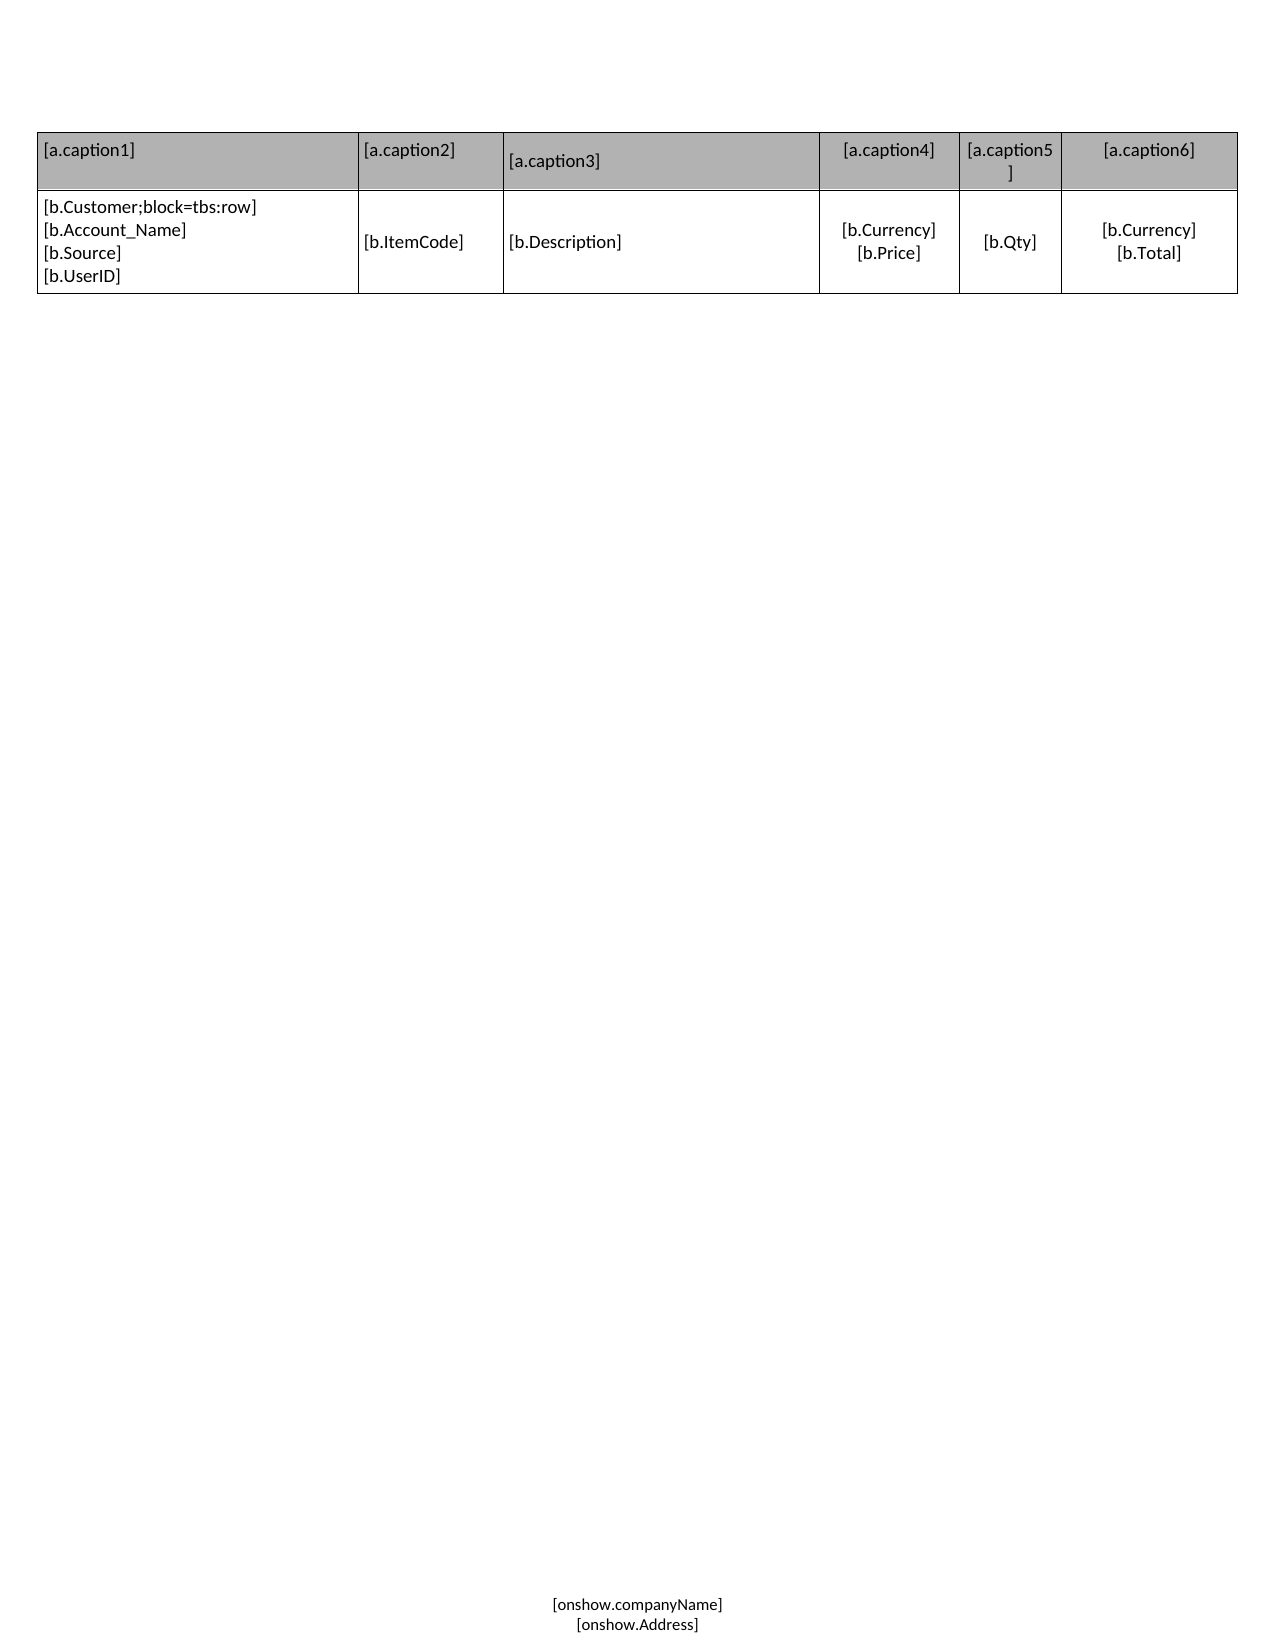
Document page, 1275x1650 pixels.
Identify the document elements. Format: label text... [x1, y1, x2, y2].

table_cell [b.Description] [504, 191, 819, 293]
table_header [a.caption3] [504, 133, 819, 189]
table_header [a.caption4] [820, 133, 959, 189]
table_cell [b.Qty] [960, 191, 1061, 293]
table_header [a.caption6] [1062, 133, 1237, 189]
table_header [a.caption2] [359, 133, 503, 189]
table_header [38, 58, 1234, 102]
table_cell [b.ItemCode] [359, 191, 503, 293]
table_header [a.caption1] [38, 133, 358, 189]
table_cell [b.Customer;block=tbs:row] [b.Account_Name] [b.Source] [b.UserID] [38, 191, 358, 293]
table_header [a.caption5] [960, 133, 1061, 189]
table_cell [b.Currency] [b.Total] [1062, 191, 1237, 293]
table_cell [b.Currency] [b.Price] [820, 191, 959, 293]
